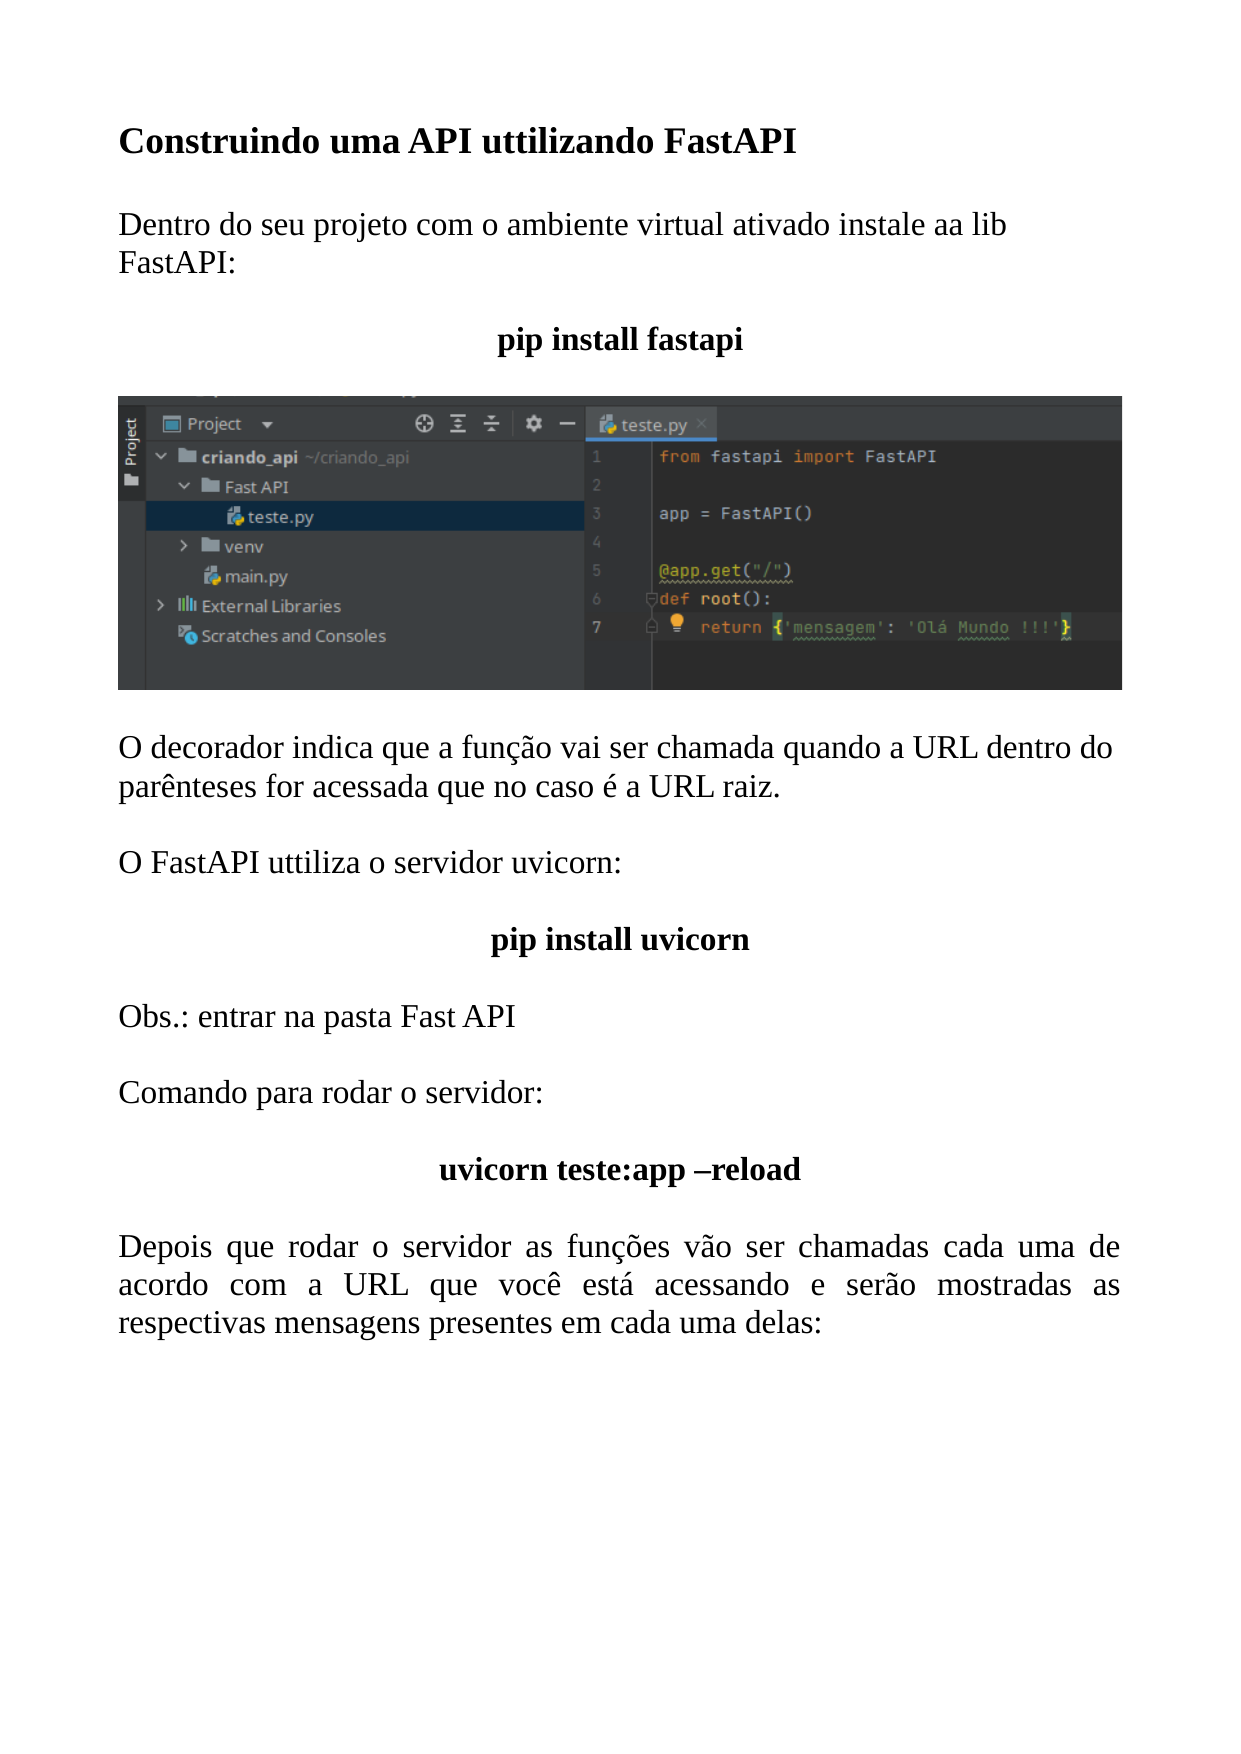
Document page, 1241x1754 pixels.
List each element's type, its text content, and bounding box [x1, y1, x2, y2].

picture [118, 396, 1123, 690]
text pip install uvicorn [118, 919, 1122, 958]
text Dentro do seu projeto com o ambiente virtual ativado instale aa lib FastAPI: [118, 204, 1122, 281]
text uvicorn teste:app –reload [118, 1149, 1122, 1188]
text O decorador indica que a função vai ser chamada quando a URL dentro do parênteses for acessada que no caso é a URL raiz. [118, 728, 1122, 804]
text pip install fastapi [118, 319, 1122, 358]
text Obs.: entrar na pasta Fast API [118, 996, 1122, 1034]
text O FastAPI uttiliza o servidor uvicorn: [118, 843, 1122, 881]
text Construindo uma API uttilizando FastAPI [118, 118, 1122, 161]
text Comando para rodar o servidor: [118, 1073, 1122, 1111]
text Depois que rodar o servidor as funções vão ser chamadas cada uma de acordo com a URL que você está acessando e serão mostradas as respectivas mensagens presentes em cada uma delas: [118, 1226, 1122, 1341]
